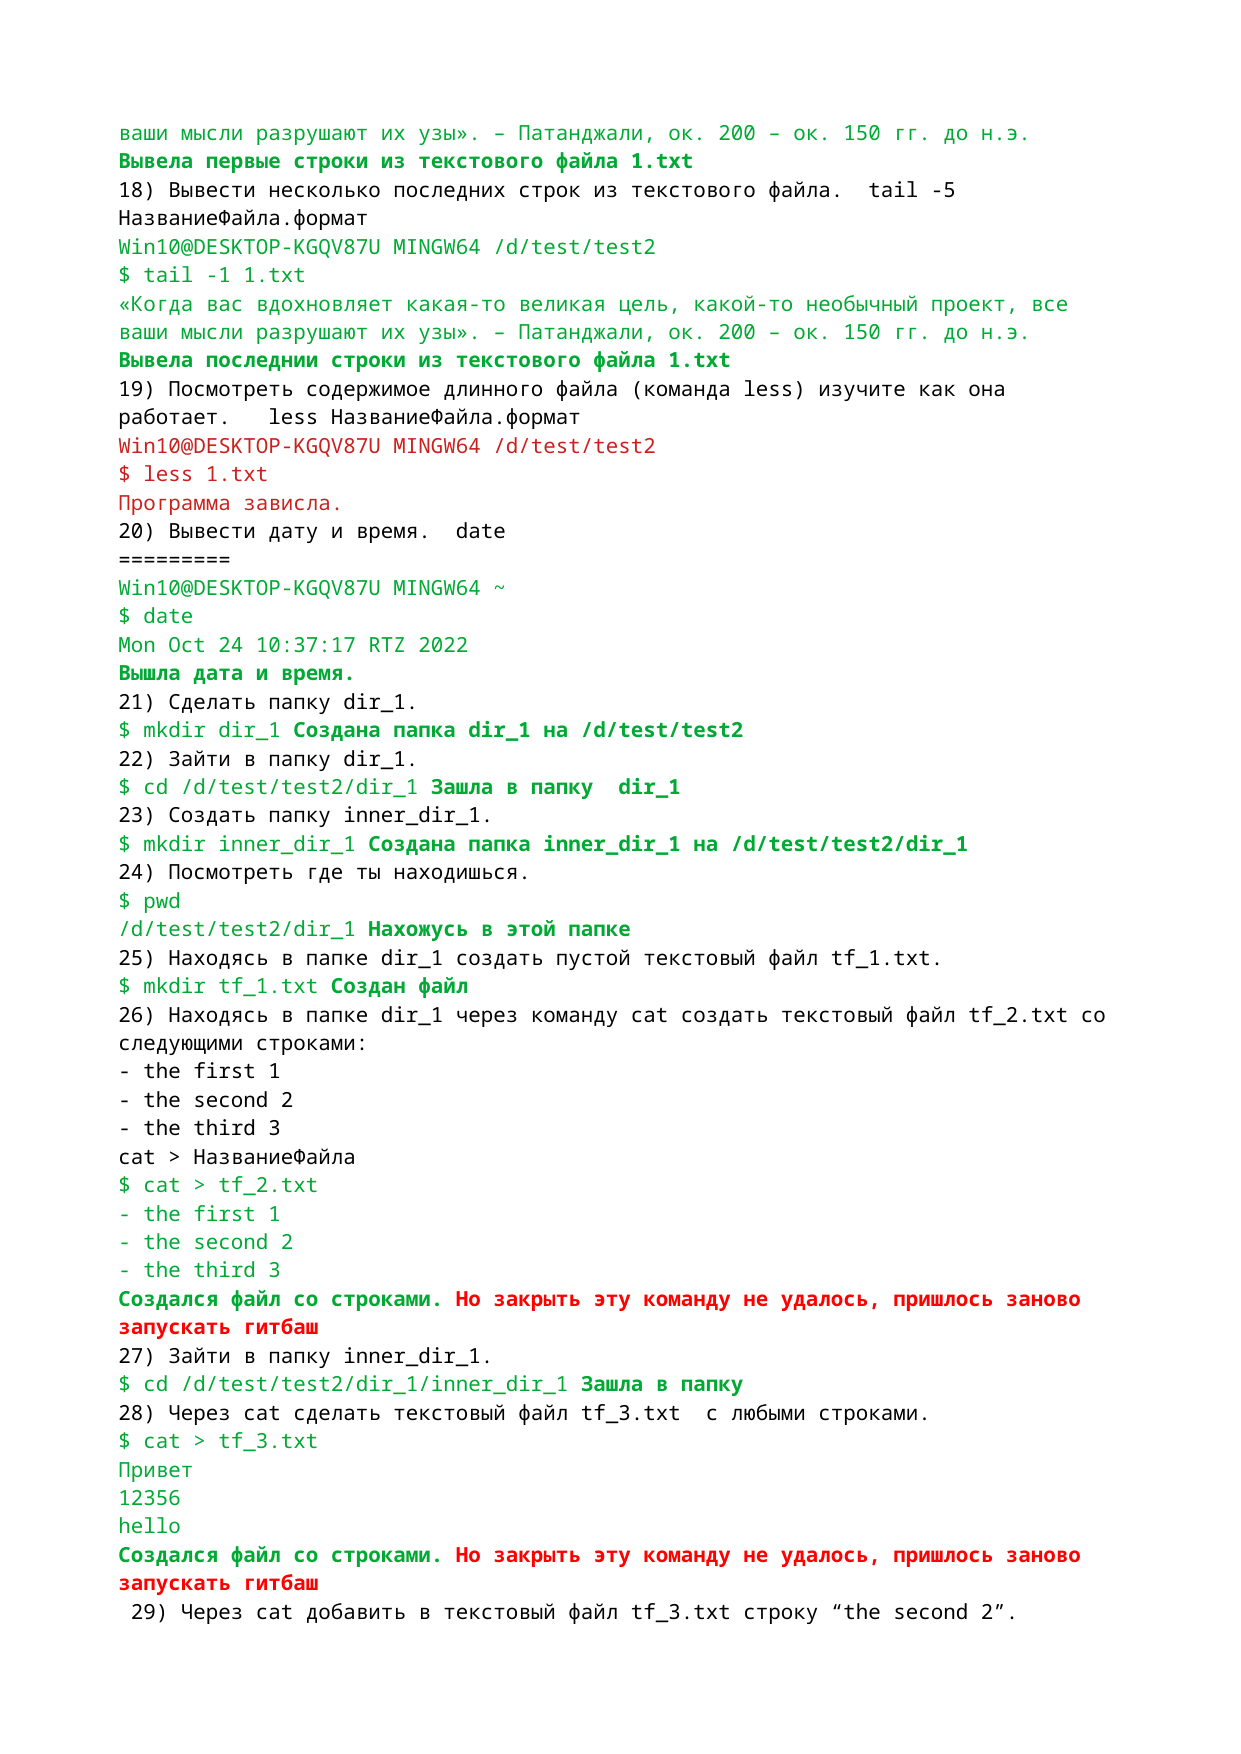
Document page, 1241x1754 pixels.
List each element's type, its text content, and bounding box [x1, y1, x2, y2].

text 22) Зайти в папку dir_1. [118, 744, 1122, 772]
text ваши мысли разрушают их узы». – Патанджали, ок. 200 – ок. 150 гг. до н.э. [118, 118, 1122, 147]
text cat > НазваниеФайла [118, 1142, 1122, 1170]
text 18) Вывести несколько последних строк из текстового файла. tail -5 НазваниеФайла.формат [118, 175, 1122, 232]
text $ pwd [118, 886, 1122, 914]
text - the second 2 [118, 1227, 1122, 1256]
text 25) Находясь в папке dir_1 создать пустой текстовый файл tf_1.txt. [118, 943, 1122, 971]
text $ cd /d/test/test2/dir_1/inner_dir_1 Зашла в папку [118, 1369, 1122, 1398]
text 29) Через cat добавить в текстовый файл tf_3.txt строку “the second 2”. [118, 1597, 1122, 1625]
text $ mkdir dir_1 Создана папка dir_1 на /d/test/test2 [118, 715, 1122, 744]
text $ cat > tf_2.txt [118, 1170, 1122, 1199]
text - the first 1 [118, 1057, 1122, 1085]
text 21) Сделать папку dir_1. [118, 687, 1122, 715]
text 26) Находясь в папке dir_1 через команду cat создать текстовый файл tf_2.txt со следующими строками: [118, 1000, 1122, 1057]
text Вышла дата и время. [118, 658, 1122, 687]
text 27) Зайти в папку inner_dir_1. [118, 1341, 1122, 1369]
text $ less 1.txt [118, 459, 1122, 488]
text Win10@DESKTOP-KGQV87U MINGW64 ~ [118, 573, 1122, 602]
text - the second 2 [118, 1085, 1122, 1113]
text 20) Вывести дату и время. date [118, 516, 1122, 545]
text $ mkdir inner_dir_1 Cоздана папка inner_dir_1 на /d/test/test2/dir_1 [118, 829, 1122, 857]
text - the third 3 [118, 1256, 1122, 1284]
text $ mkdir tf_1.txt Создан файл [118, 971, 1122, 1000]
text $ cd /d/test/test2/dir_1 Зашла в папку dir_1 [118, 772, 1122, 801]
text Вывела первые строки из текстового файла 1.txt [118, 147, 1122, 175]
text Mon Oct 24 10:37:17 RTZ 2022 [118, 630, 1122, 658]
text 24) Посмотреть где ты находишься. [118, 857, 1122, 886]
text $ cat > tf_3.txt [118, 1426, 1122, 1455]
text 23) Создать папку inner_dir_1. [118, 801, 1122, 829]
text $ date [118, 602, 1122, 630]
text 28) Через cat сделать текстовый файл tf_3.txt c любыми строками. [118, 1398, 1122, 1426]
text Привет 12356 hello [118, 1455, 1122, 1540]
text Создался файл со строками. Но закрыть эту команду не удалось, пришлось заново запускать гитбаш [118, 1284, 1122, 1341]
text «Когда вас вдохновляет какая-то великая цель, какой-то необычный проект, все ваши мысли разрушают их узы». – Патанджали, ок. 200 – ок. 150 гг. до н.э. [118, 289, 1122, 346]
text Создался файл со строками. Но закрыть эту команду не удалось, пришлось заново запускать гитбаш [118, 1540, 1122, 1597]
text - the third 3 [118, 1113, 1122, 1142]
text Программа зависла. [118, 488, 1122, 516]
text Win10@DESKTOP-KGQV87U MINGW64 /d/test/test2 [118, 232, 1122, 260]
text - the first 1 [118, 1199, 1122, 1227]
text $ tail -1 1.txt [118, 260, 1122, 289]
text /d/test/test2/dir_1 Нахожусь в этой папке [118, 914, 1122, 943]
text Вывела последнии строки из текстового файла 1.txt [118, 346, 1122, 374]
text 19) Посмотреть содержимое длинного файла (команда less) изучите как она работает. less НазваниеФайла.формат [118, 374, 1122, 431]
text Win10@DESKTOP-KGQV87U MINGW64 /d/test/test2 [118, 431, 1122, 459]
text ========= [118, 545, 1122, 573]
